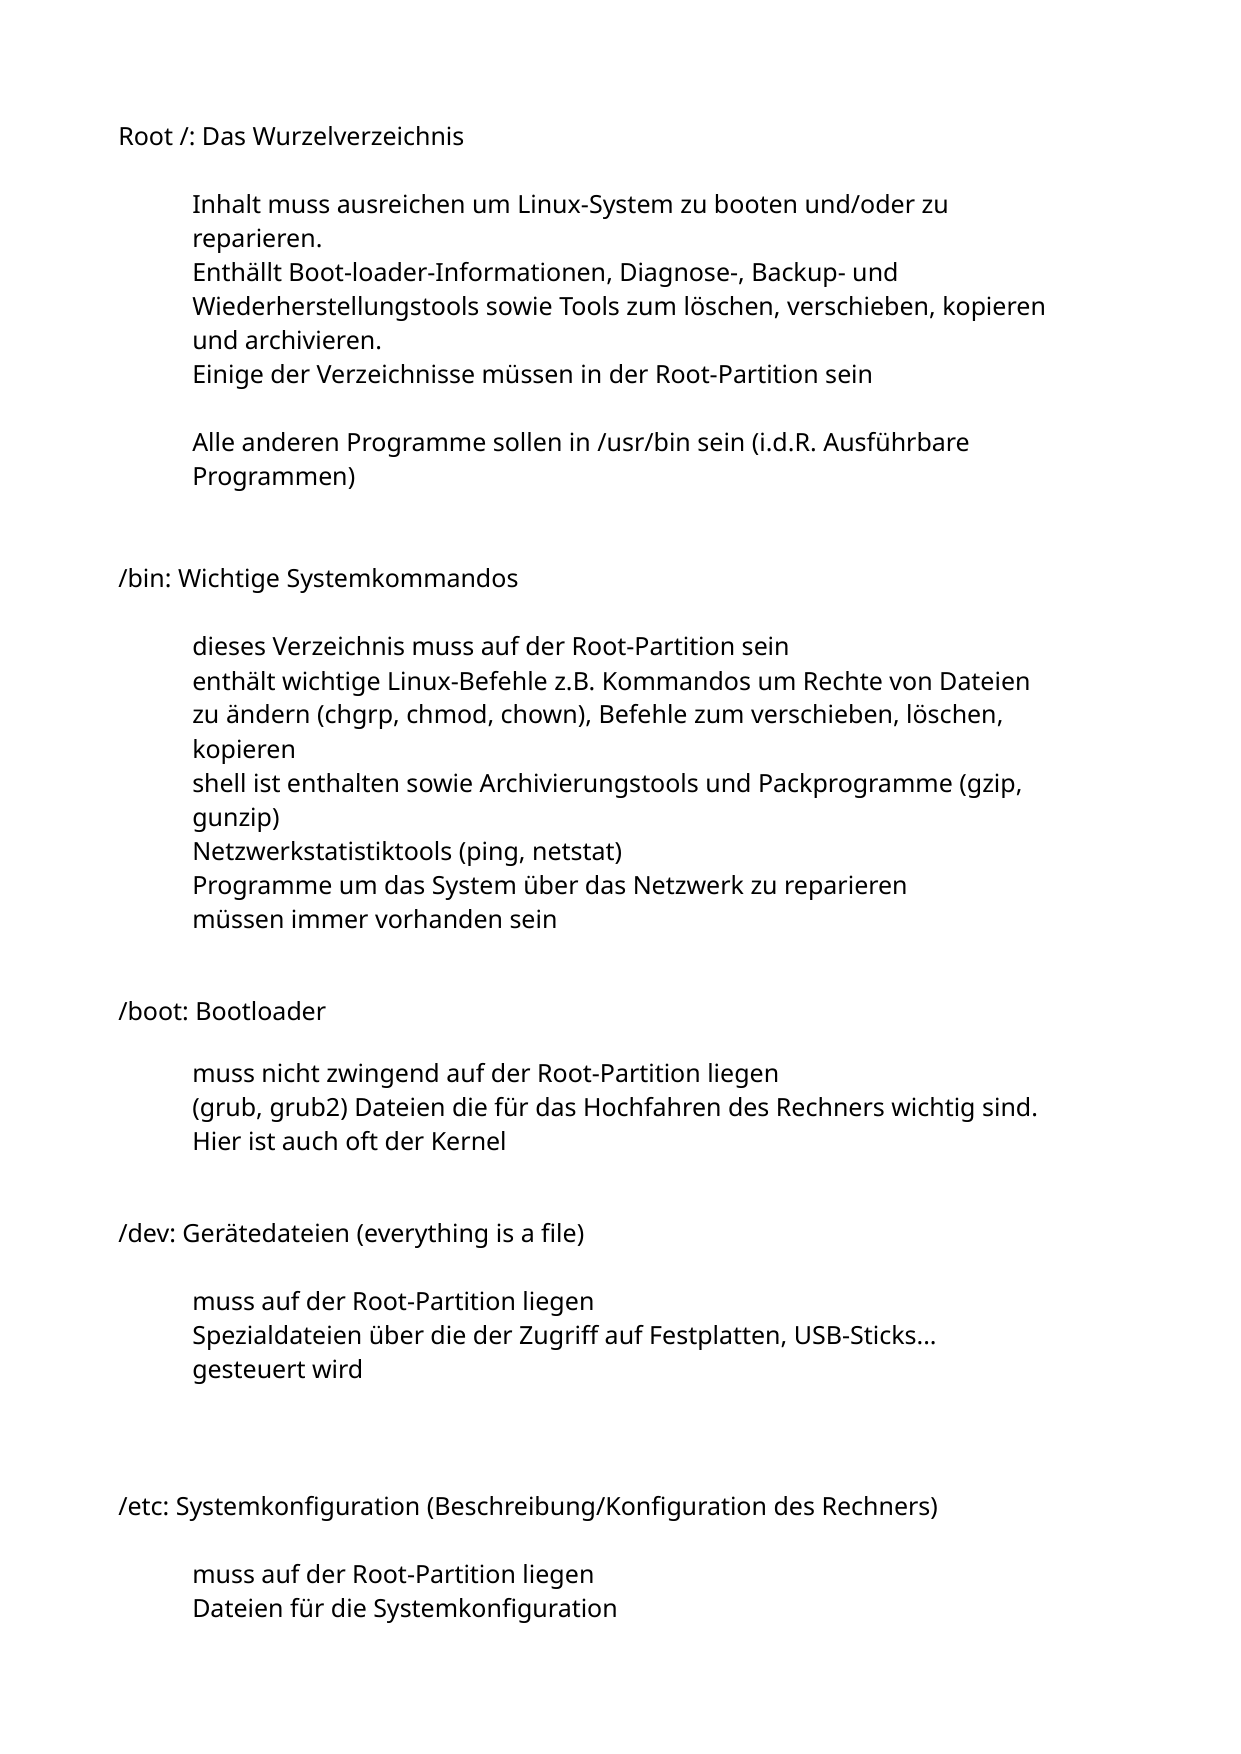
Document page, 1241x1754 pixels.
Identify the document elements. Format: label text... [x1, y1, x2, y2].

text /dev: Gerätedateien (everything is a file) muss auf der Root-Partition liegen Spezialdateien über die der Zugriff auf Festplatten, USB-Sticks... gesteuert wird /etc: Systemkonfiguration (Beschreibung/Konfiguration des Rechners) muss auf der Root-Partition liegen Dateien für die Systemkonfiguration [118, 1216, 1122, 1624]
text /boot: Bootloader [118, 993, 1122, 1027]
text muss nicht zwingend auf der Root-Partition liegen (grub, grub2) Dateien die für das Hochfahren des Rechners wichtig sind. Hier ist auch oft der Kernel [118, 1056, 1122, 1158]
text Root /: Das Wurzelverzeichnis Inhalt muss ausreichen um Linux-System zu booten und/oder zu reparieren. Enthällt Boot-loader-Informationen, Diagnose-, Backup- und Wiederherstellungstools sowie Tools zum löschen, verschieben, kopieren und archivieren. Einige der Verzeichnisse müssen in der Root-Partition sein Alle anderen Programme sollen in /usr/bin sein (i.d.R. Ausführbare Programmen) /bin: Wichtige Systemkommandos dieses Verzeichnis muss auf der Root-Partition sein enthält wichtige Linux-Befehle z.B. Kommandos um Rechte von Dateien zu ändern (chgrp, chmod, chown), Befehle zum verschieben, löschen, kopieren shell ist enthalten sowie Archivierungstools und Packprogramme (gzip, gunzip) Netzwerkstatistiktools (ping, netstat) Programme um das System über das Netzwerk zu reparieren müssen immer vorhanden sein [118, 118, 1122, 936]
